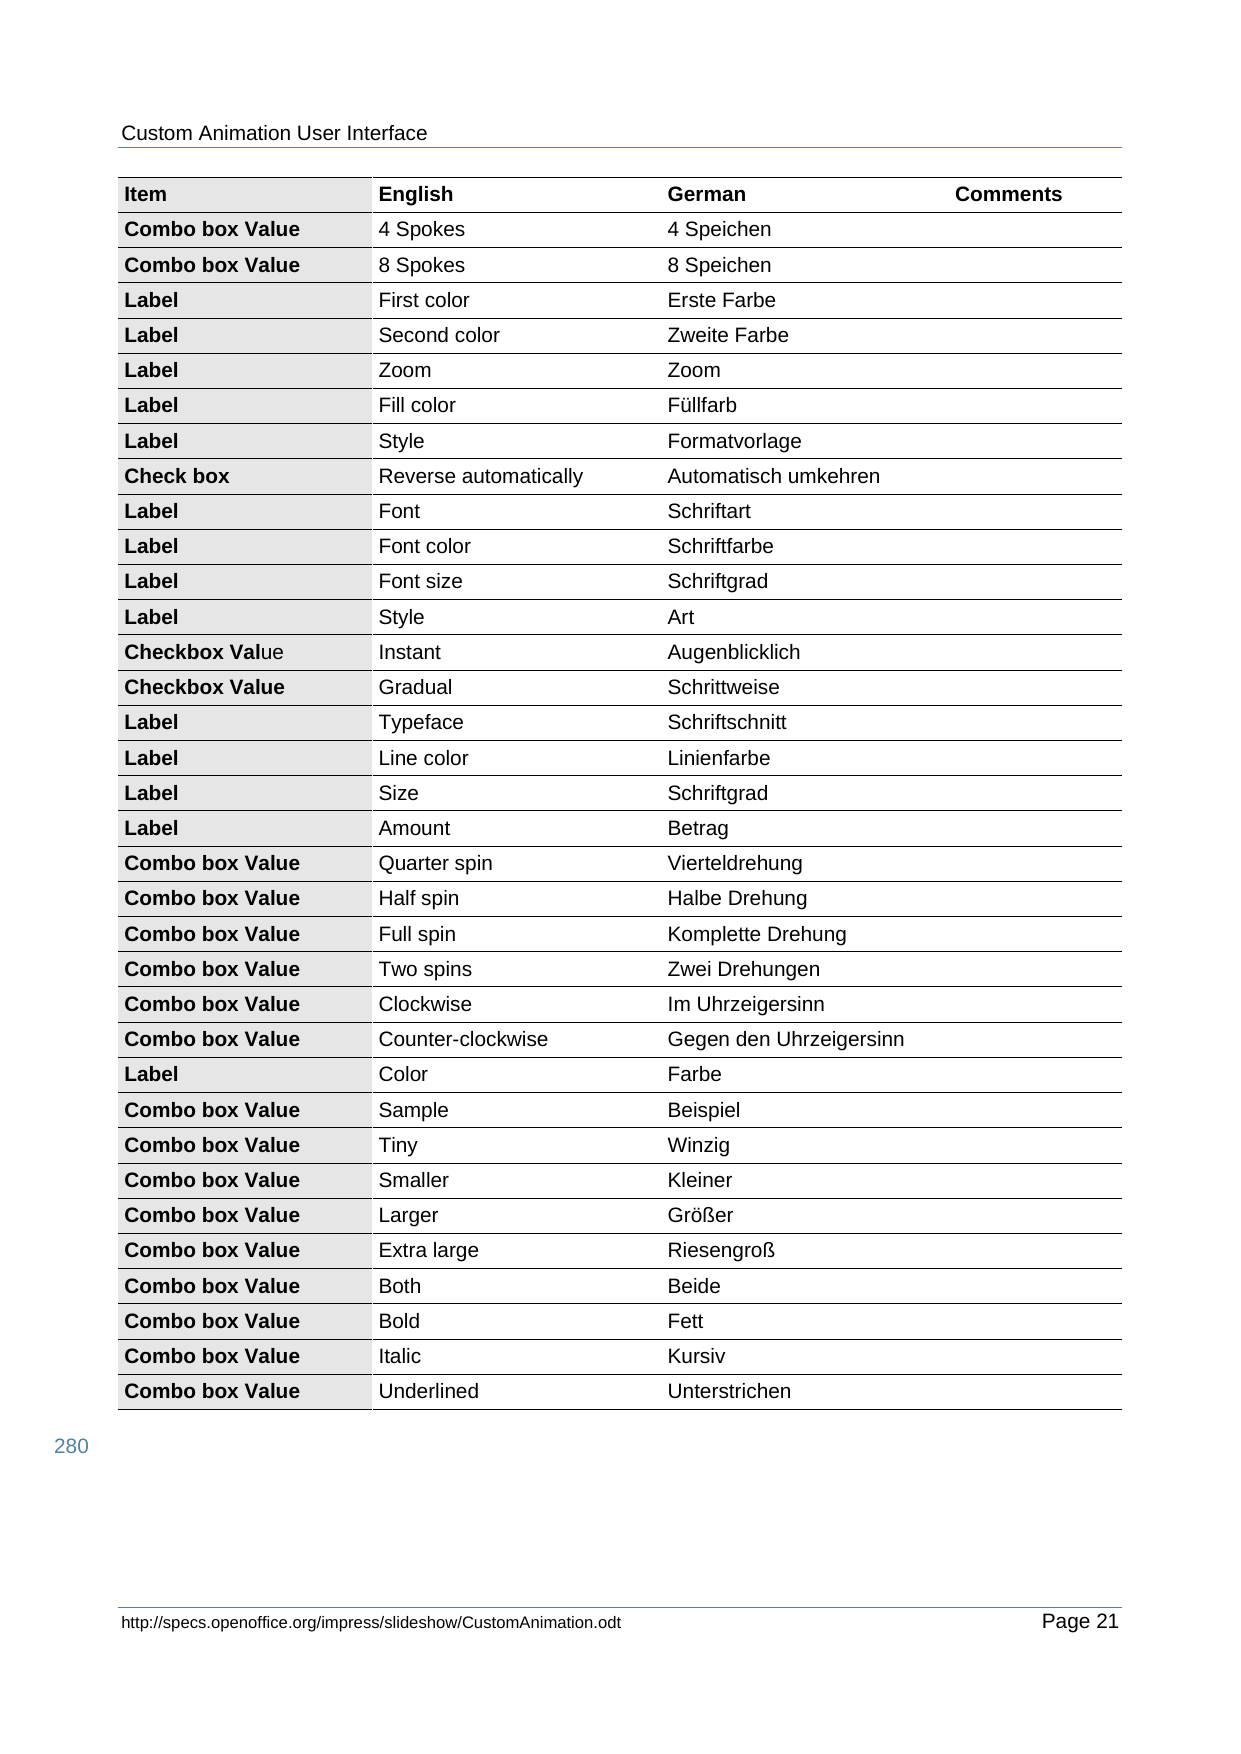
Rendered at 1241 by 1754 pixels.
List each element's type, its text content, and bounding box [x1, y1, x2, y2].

table_cell [949, 741, 1122, 775]
table_cell Automatisch umkehren [661, 459, 949, 494]
table_cell [949, 1199, 1122, 1233]
table_cell Formatvorlage [661, 424, 949, 458]
table_cell [949, 424, 1122, 458]
table_cell [949, 776, 1122, 810]
table_cell Combo box Value [118, 1199, 372, 1233]
table_cell [949, 1023, 1122, 1057]
table_cell Counter-clockwise [373, 1023, 661, 1057]
table_cell [949, 1375, 1122, 1409]
table_cell Label [118, 389, 372, 423]
table_cell [949, 213, 1122, 247]
table_cell Larger [373, 1199, 661, 1233]
table_cell Im Uhrzeigersinn [661, 987, 949, 1022]
table_cell [949, 283, 1122, 318]
table_cell Zweite Farbe [661, 319, 949, 353]
table_cell Font [373, 495, 661, 529]
table_cell Schriftfarbe [661, 530, 949, 564]
table_cell Combo box Value [118, 1375, 372, 1409]
table_cell Reverse automatically [373, 459, 661, 494]
table_cell Label [118, 319, 372, 353]
table_cell Combo box Value [118, 1023, 372, 1057]
table_cell Augenblicklich [661, 635, 949, 670]
table_cell Combo box Value [118, 917, 372, 951]
table_cell Bold [373, 1304, 661, 1339]
table_cell 4 Spokes [373, 213, 661, 247]
table_cell Beispiel [661, 1093, 949, 1127]
table_cell 8 Spokes [373, 248, 661, 282]
table_cell Underlined [373, 1375, 661, 1409]
table_cell [949, 1058, 1122, 1092]
table_cell 8 Speichen [661, 248, 949, 282]
table_cell [949, 1269, 1122, 1303]
table_cell Zwei Drehungen [661, 952, 949, 986]
table_cell Quarter spin [373, 847, 661, 881]
table_cell Combo box Value [118, 248, 372, 282]
table_cell 4 Speichen [661, 213, 949, 247]
table_cell [949, 354, 1122, 388]
table_header Item [118, 178, 372, 212]
table_cell [949, 389, 1122, 423]
table_header Comments [949, 178, 1122, 212]
table_cell Vierteldrehung [661, 847, 949, 881]
table_cell Combo box Value [118, 882, 372, 916]
table_cell Linienfarbe [661, 741, 949, 775]
table_cell Full spin [373, 917, 661, 951]
table_cell Extra large [373, 1234, 661, 1268]
table_cell Checkbox Value [118, 671, 372, 705]
table_cell Combo box Value [118, 1269, 372, 1303]
table_cell [949, 1093, 1122, 1127]
table_cell Clockwise [373, 987, 661, 1022]
table_cell Schrittweise [661, 671, 949, 705]
table_cell Combo box Value [118, 987, 372, 1022]
table_cell Font color [373, 530, 661, 564]
table_cell [949, 987, 1122, 1022]
table_cell Gradual [373, 671, 661, 705]
table_cell Art [661, 600, 949, 634]
table_cell Label [118, 811, 372, 846]
table_cell Combo box Value [118, 847, 372, 881]
table_cell Label [118, 354, 372, 388]
table_cell Label [118, 741, 372, 775]
table_cell Second color [373, 319, 661, 353]
table_cell [949, 1128, 1122, 1163]
table_cell Schriftgrad [661, 565, 949, 599]
table_cell Beide [661, 1269, 949, 1303]
table_cell Schriftart [661, 495, 949, 529]
table_cell Combo box Value [118, 1340, 372, 1374]
table_cell Combo box Value [118, 1234, 372, 1268]
table_cell [949, 600, 1122, 634]
table_cell Erste Farbe [661, 283, 949, 318]
table_cell Label [118, 776, 372, 810]
table_cell [949, 847, 1122, 881]
table_cell Betrag [661, 811, 949, 846]
table_cell Combo box Value [118, 1128, 372, 1163]
table_cell Farbe [661, 1058, 949, 1092]
table_cell Half spin [373, 882, 661, 916]
table_cell Riesengroß [661, 1234, 949, 1268]
table_header German [661, 178, 949, 212]
table_cell Kleiner [661, 1164, 949, 1198]
table_cell Combo box Value [118, 1164, 372, 1198]
table_cell Halbe Drehung [661, 882, 949, 916]
table_cell Label [118, 495, 372, 529]
table_cell Combo box Value [118, 952, 372, 986]
table_cell Füllfarb [661, 389, 949, 423]
table_cell [949, 635, 1122, 670]
table_cell [949, 1340, 1122, 1374]
table_cell First color [373, 283, 661, 318]
table_cell Unterstrichen [661, 1375, 949, 1409]
table_cell Label [118, 565, 372, 599]
table_cell Label [118, 424, 372, 458]
table_cell Instant [373, 635, 661, 670]
table_cell Zoom [373, 354, 661, 388]
table_cell [949, 706, 1122, 740]
table_cell Winzig [661, 1128, 949, 1163]
table_cell Style [373, 424, 661, 458]
table_cell Fett [661, 1304, 949, 1339]
table_cell Style [373, 600, 661, 634]
table_cell [949, 1304, 1122, 1339]
table_cell [949, 1234, 1122, 1268]
table_cell Combo box Value [118, 1093, 372, 1127]
table_cell Smaller [373, 1164, 661, 1198]
table_header English [373, 178, 661, 212]
table_cell Komplette Drehung [661, 917, 949, 951]
table_cell [949, 882, 1122, 916]
table_cell [949, 811, 1122, 846]
table_cell Größer [661, 1199, 949, 1233]
table_cell Label [118, 706, 372, 740]
table_cell Italic [373, 1340, 661, 1374]
table_cell Checkbox Value [118, 635, 372, 670]
table_cell Line color [373, 741, 661, 775]
table_cell [949, 671, 1122, 705]
table_cell Gegen den Uhrzeigersinn [661, 1023, 949, 1057]
table_cell Tiny [373, 1128, 661, 1163]
table_cell Typeface [373, 706, 661, 740]
table_cell [949, 495, 1122, 529]
table_cell Schriftgrad [661, 776, 949, 810]
table_cell [949, 565, 1122, 599]
table_cell [949, 1164, 1122, 1198]
table_cell Size [373, 776, 661, 810]
table_cell Schriftschnitt [661, 706, 949, 740]
table_cell Label [118, 530, 372, 564]
table_cell Combo box Value [118, 1304, 372, 1339]
table_cell [949, 917, 1122, 951]
table_cell Combo box Value [118, 213, 372, 247]
table_cell [949, 319, 1122, 353]
table_cell Label [118, 283, 372, 318]
table_cell [949, 248, 1122, 282]
table_cell Kursiv [661, 1340, 949, 1374]
table_cell Label [118, 600, 372, 634]
table_cell [949, 530, 1122, 564]
table_cell [949, 459, 1122, 494]
table_cell [949, 952, 1122, 986]
table_cell Both [373, 1269, 661, 1303]
table_cell Sample [373, 1093, 661, 1127]
table_cell Amount [373, 811, 661, 846]
table_cell Label [118, 1058, 372, 1092]
table_cell Font size [373, 565, 661, 599]
table_cell Color [373, 1058, 661, 1092]
table_cell Check box [118, 459, 372, 494]
table_cell Zoom [661, 354, 949, 388]
table_cell Fill color [373, 389, 661, 423]
table_cell Two spins [373, 952, 661, 986]
